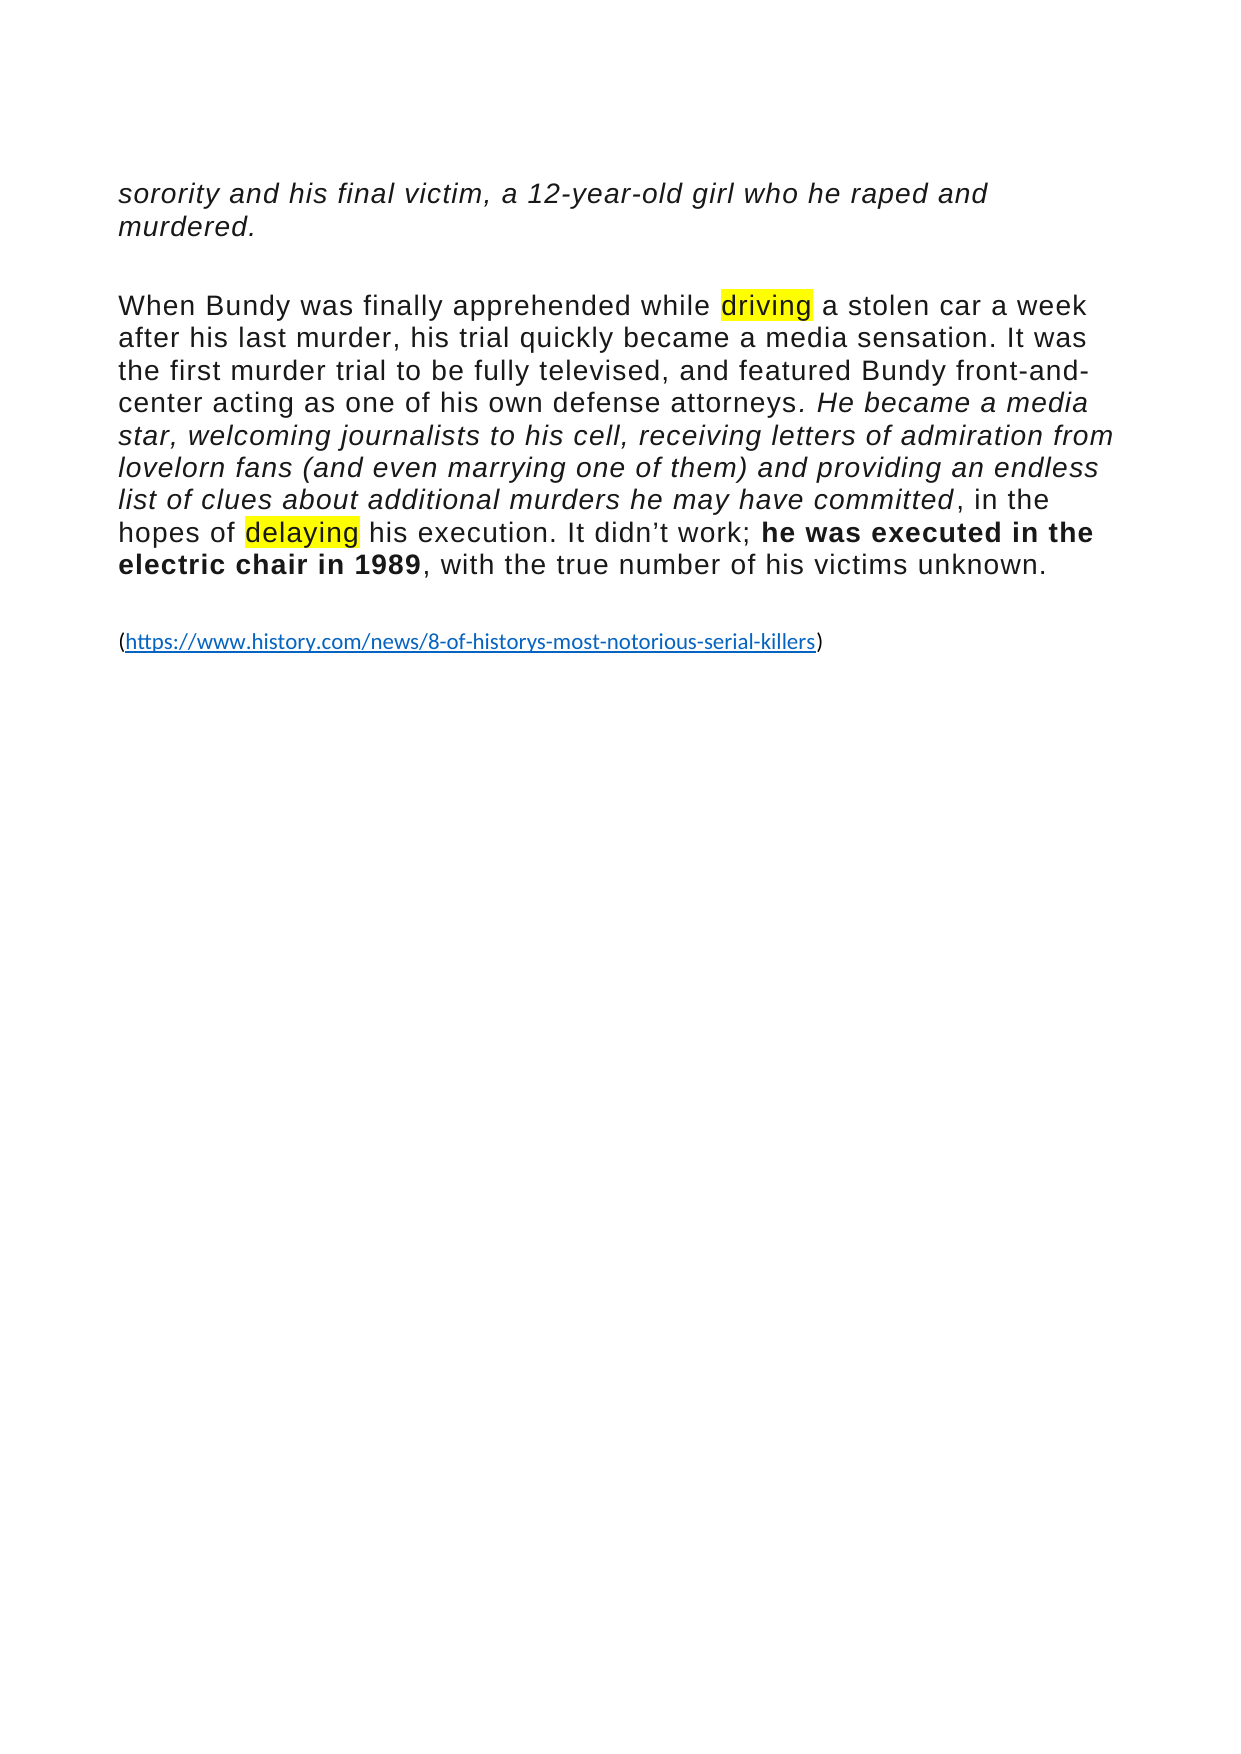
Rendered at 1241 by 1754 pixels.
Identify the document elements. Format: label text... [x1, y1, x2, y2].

text sorority and his final victim, a 12-year-old girl who he raped and murdered. [118, 177, 1122, 242]
text (https://www.history.com/news/8-of-historys-most-notorious-serial-killers) [118, 627, 1122, 655]
text When Bundy was finally apprehended while driving a stolen car a week after his last murder, his trial quickly became a media sensation. It was the first murder trial to be fully televised, and featured Bundy front-and-center acting as one of his own defense attorneys. He became a media star, welcoming journalists to his cell, receiving letters of admiration from lovelorn fans (and even marrying one of them) and providing an endless list of clues about additional murders he may have committed, in the hopes of delaying his execution. It didn’t work; he was executed in the electric chair in 1989, with the true number of his victims unknown. [118, 289, 1122, 580]
